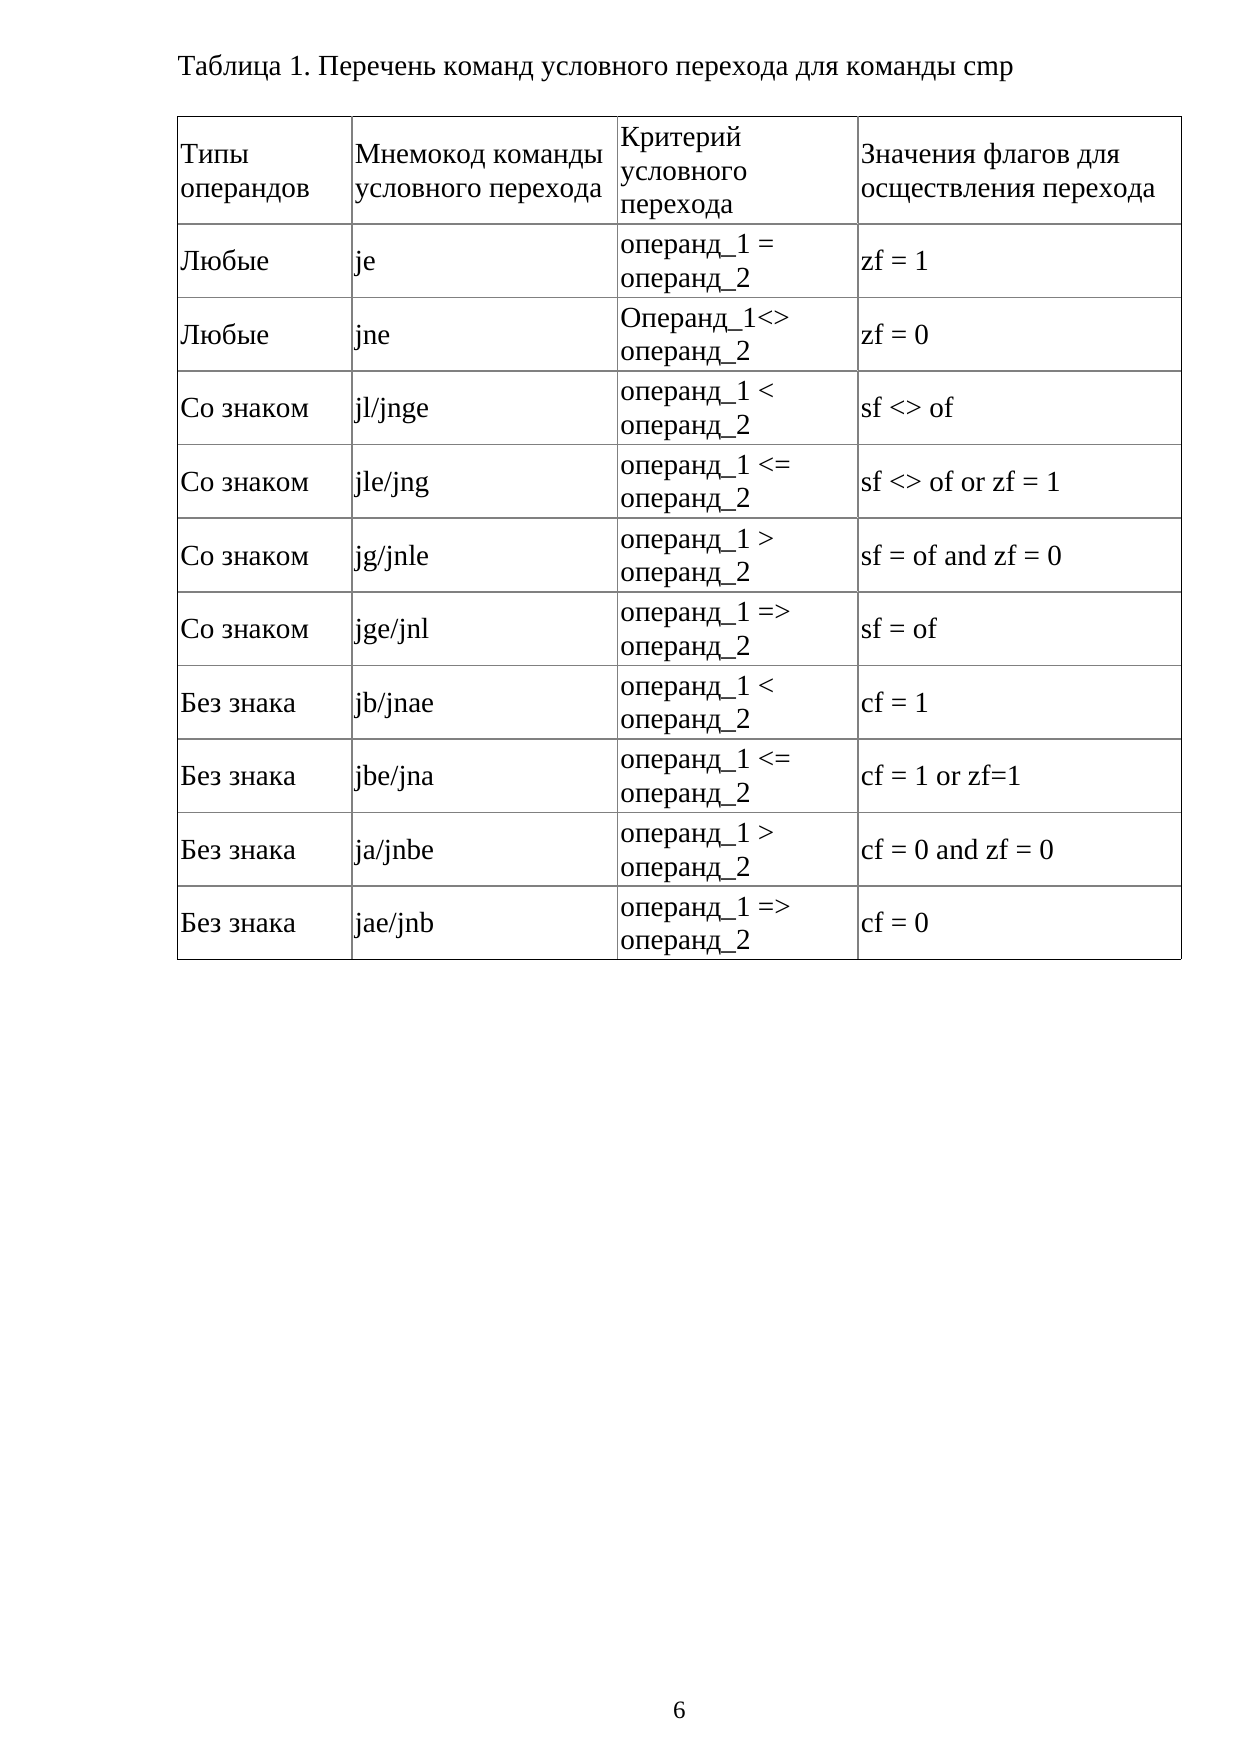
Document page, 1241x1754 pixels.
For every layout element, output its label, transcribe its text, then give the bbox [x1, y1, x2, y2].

table_cell je [353, 225, 617, 297]
table_cell jae/jnb [353, 887, 617, 959]
table_cell операнд_1 < операнд_2 [618, 666, 857, 738]
table_cell операнд_1 => операнд_2 [618, 593, 857, 665]
table_cell sf <> of or zf = 1 [859, 445, 1181, 517]
table_cell Любые [178, 225, 351, 297]
table_cell Без знака [178, 740, 351, 812]
table_cell jne [353, 298, 617, 370]
table_cell cf = 0 and zf = 0 [859, 813, 1181, 885]
table_cell zf = 1 [859, 225, 1181, 297]
table_cell Со знаком [178, 593, 351, 665]
table_cell Любые [178, 298, 351, 370]
text Таблица 1. Перечень команд условного перехода для команды cmp [177, 48, 1181, 82]
table_cell jle/jng [353, 445, 617, 517]
table_header sf = of and zf = 0 [859, 519, 1181, 591]
table_cell операнд_1 = операнд_2 [618, 225, 857, 297]
table_cell Без знака [178, 887, 351, 959]
table_cell операнд_1 => операнд_2 [618, 887, 857, 959]
table_header Значения флагов для осществления перехода [859, 117, 1181, 223]
table_cell cf = 0 [859, 887, 1181, 959]
table_cell zf = 0 [859, 298, 1181, 370]
table_cell cf = 1 or zf=1 [859, 740, 1181, 812]
table_cell Операнд_1<> операнд_2 [618, 298, 857, 370]
table_header Мнемокод команды условного перехода [353, 117, 617, 223]
table_cell операнд_1 < операнд_2 [618, 372, 857, 444]
table_cell sf = of [859, 593, 1181, 665]
table_header Критерий условного перехода [618, 117, 857, 223]
table_cell jl/jnge [353, 372, 617, 444]
table_cell sf <> of [859, 372, 1181, 444]
table_cell операнд_1 <= операнд_2 [618, 445, 857, 517]
table_cell Без знака [178, 666, 351, 738]
table_header операнд_1 > операнд_2 [618, 519, 857, 591]
table_cell cf = 1 [859, 666, 1181, 738]
table_header jg/jnle [353, 519, 617, 591]
table_cell операнд_1 <= операнд_2 [618, 740, 857, 812]
table_cell операнд_1 > операнд_2 [618, 813, 857, 885]
table_cell Со знаком [178, 372, 351, 444]
table_cell jge/jnl [353, 593, 617, 665]
table_cell ja/jnbe [353, 813, 617, 885]
table_cell Без знака [178, 813, 351, 885]
table_header Со знаком [178, 519, 351, 591]
table_cell jb/jnae [353, 666, 617, 738]
table_header Типы операндов [178, 117, 351, 223]
table_cell jbe/jna [353, 740, 617, 812]
table_cell Со знаком [178, 445, 351, 517]
